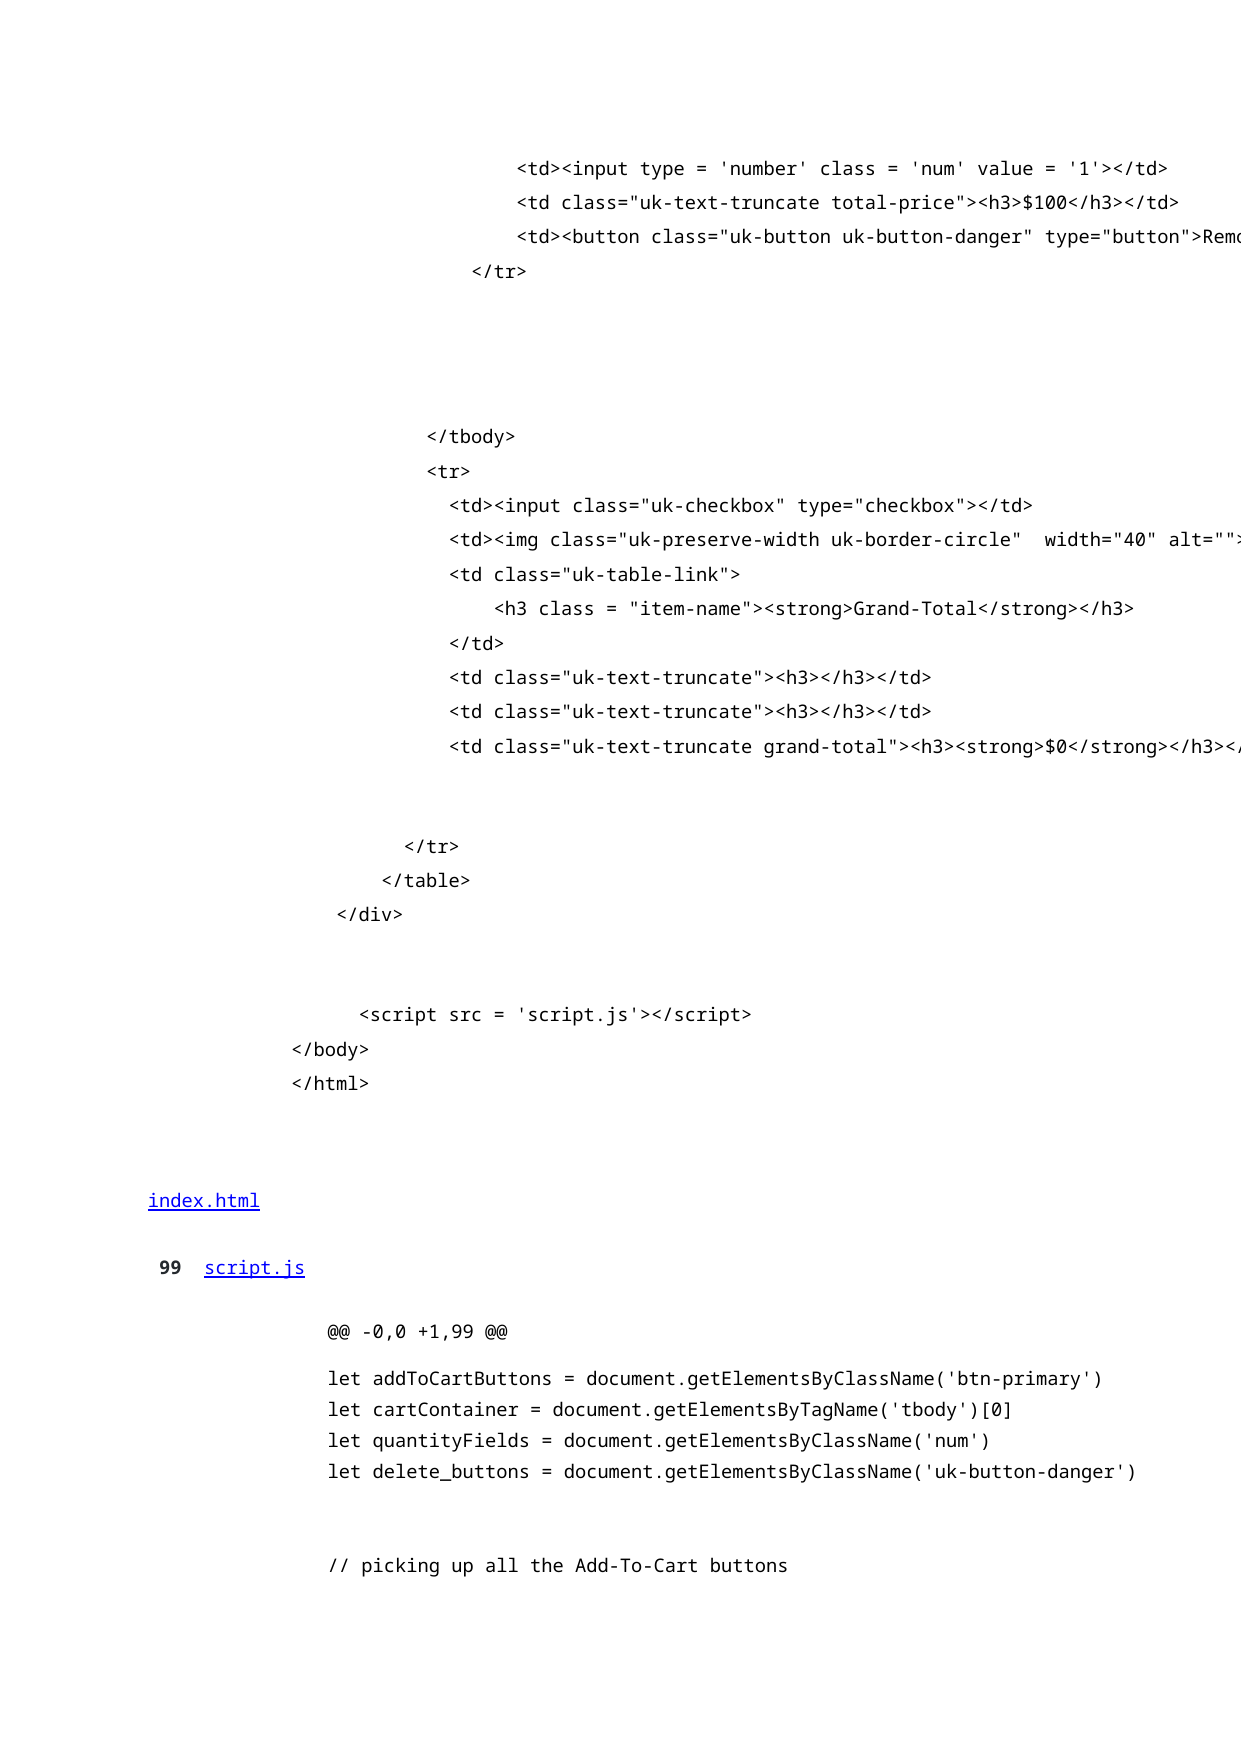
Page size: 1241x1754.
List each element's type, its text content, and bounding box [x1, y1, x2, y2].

table_cell [148, 1098, 230, 1163]
table_cell [267, 182, 275, 216]
table_cell <td class="uk-text-truncate total-price"><h3>$100</h3></td> [275, 182, 1240, 216]
table_cell [148, 726, 230, 760]
table_cell <td><input class="uk-checkbox" type="checkbox"></td> [275, 485, 1240, 519]
table_cell [148, 148, 230, 182]
table_cell // picking up all the Add-To-Cart buttons [312, 1547, 1240, 1578]
table_cell [267, 860, 275, 894]
table_cell [230, 451, 267, 485]
table_cell [148, 554, 230, 588]
table_cell [230, 1098, 267, 1163]
table_cell [148, 860, 230, 894]
table_cell [148, 182, 230, 216]
table_cell [148, 1484, 230, 1547]
table_cell [267, 691, 275, 726]
table_cell let quantityFields = document.getElementsByClassName('num') [312, 1422, 1240, 1453]
table_cell [148, 588, 230, 623]
table_cell [230, 588, 267, 623]
table_cell [267, 451, 275, 485]
table_cell [148, 623, 230, 657]
table_cell [267, 285, 275, 351]
table_cell [148, 1547, 230, 1578]
table_cell [148, 416, 230, 451]
table_cell [148, 1422, 230, 1453]
table_cell <script src = 'script.js'></script> [275, 995, 1240, 1029]
table_cell [230, 251, 267, 285]
table_cell [230, 1422, 312, 1453]
table_cell [148, 520, 230, 554]
table_cell <td><img class="uk-preserve-width uk-border-circle" width="40" alt=""></td> [275, 520, 1240, 554]
table_cell <h3 class = "item-name"><strong>Grand-Total</strong></h3> [275, 588, 1240, 623]
table_cell [230, 285, 267, 351]
table_cell <td class="uk-text-truncate"><h3></h3></td> [275, 691, 1240, 726]
table_cell </table> [275, 860, 1240, 894]
table_cell let delete_buttons = document.getElementsByClassName('uk-button-danger') [312, 1453, 1240, 1484]
table_cell [230, 485, 267, 519]
table_cell <td class="uk-text-truncate"><h3></h3></td> [275, 657, 1240, 691]
table_cell [230, 657, 267, 691]
table_cell [230, 1484, 312, 1547]
table_cell [267, 657, 275, 691]
table_cell [230, 895, 267, 929]
table_cell [230, 1063, 267, 1098]
table_cell [267, 251, 275, 285]
table_cell [230, 1359, 312, 1390]
table_cell [267, 895, 275, 929]
table_cell [267, 1063, 275, 1098]
table_cell [312, 1484, 1240, 1547]
table_cell [275, 760, 1240, 826]
table_cell [230, 1547, 312, 1578]
table_cell let addToCartButtons = document.getElementsByClassName('btn-primary') [312, 1359, 1240, 1390]
table_cell [148, 351, 230, 416]
table_cell [230, 1029, 267, 1063]
table_cell [230, 148, 267, 182]
table_cell [267, 148, 275, 182]
table_cell [267, 351, 275, 416]
table_cell [148, 216, 230, 251]
table_cell <td class="uk-table-link"> [275, 554, 1240, 588]
table_cell [148, 929, 230, 994]
table_cell [148, 485, 230, 519]
table_cell </div> [275, 895, 1240, 929]
table_cell </td> [275, 623, 1240, 657]
table_cell [267, 623, 275, 657]
table_cell [230, 995, 267, 1029]
table_cell [148, 760, 230, 826]
table_cell [230, 929, 267, 994]
table_cell [267, 1029, 275, 1063]
text 99 script.js [148, 1230, 1093, 1280]
table_cell </body> [275, 1029, 1240, 1063]
table_cell [148, 995, 230, 1029]
table_cell [230, 351, 267, 416]
table_cell let cartContainer = document.getElementsByTagName('tbody')[0] [312, 1390, 1240, 1422]
table_cell [230, 623, 267, 657]
table_cell [267, 826, 275, 860]
table_cell [267, 995, 275, 1029]
table_cell [230, 554, 267, 588]
table_cell [230, 416, 267, 451]
table_cell [230, 182, 267, 216]
table_cell [267, 588, 275, 623]
table_cell [148, 251, 230, 285]
table_cell [267, 554, 275, 588]
table_cell [267, 216, 275, 251]
table_cell <td><button class="uk-button uk-button-danger" type="button">Remove</button></td> [275, 216, 1240, 251]
table_cell </html> [275, 1063, 1240, 1098]
table_cell <tr> [275, 451, 1240, 485]
table_cell [230, 726, 267, 760]
table_cell [148, 657, 230, 691]
table_cell [230, 691, 267, 726]
table_cell [148, 1029, 230, 1063]
table_cell [230, 520, 267, 554]
table_cell [148, 451, 230, 485]
table_cell </tr> [275, 826, 1240, 860]
table_header [230, 1297, 312, 1359]
table_header [148, 1297, 230, 1359]
table_cell [148, 1359, 230, 1390]
table_cell [148, 1453, 230, 1484]
table_cell [230, 860, 267, 894]
table_cell [230, 1390, 312, 1422]
table_cell [267, 760, 275, 826]
table_cell [275, 929, 1240, 994]
table_cell [230, 826, 267, 860]
table_cell [275, 285, 1240, 351]
table_cell [148, 895, 230, 929]
table_cell [148, 285, 230, 351]
table_header @@ -0,0 +1,99 @@ [312, 1297, 1240, 1359]
table_cell [267, 1098, 275, 1163]
table_cell [148, 826, 230, 860]
table_cell </tr> [275, 251, 1240, 285]
table_cell [230, 760, 267, 826]
table_cell </tbody> [275, 416, 1240, 451]
table_cell [148, 1063, 230, 1098]
table_cell <td class="uk-text-truncate grand-total"><h3><strong>$0</strong></h3></td> [275, 726, 1240, 760]
text index.html [148, 1163, 1093, 1213]
table_cell [148, 1390, 230, 1422]
table_cell [267, 485, 275, 519]
table_cell [230, 216, 267, 251]
table_cell [267, 520, 275, 554]
table_cell <td><input type = 'number' class = 'num' value = '1'></td> [275, 148, 1240, 182]
table_cell [148, 691, 230, 726]
table_cell [275, 1098, 1240, 1163]
table_cell [267, 726, 275, 760]
table_cell [267, 929, 275, 994]
table_cell [275, 351, 1240, 416]
table_cell [230, 1453, 312, 1484]
table_cell [267, 416, 275, 451]
